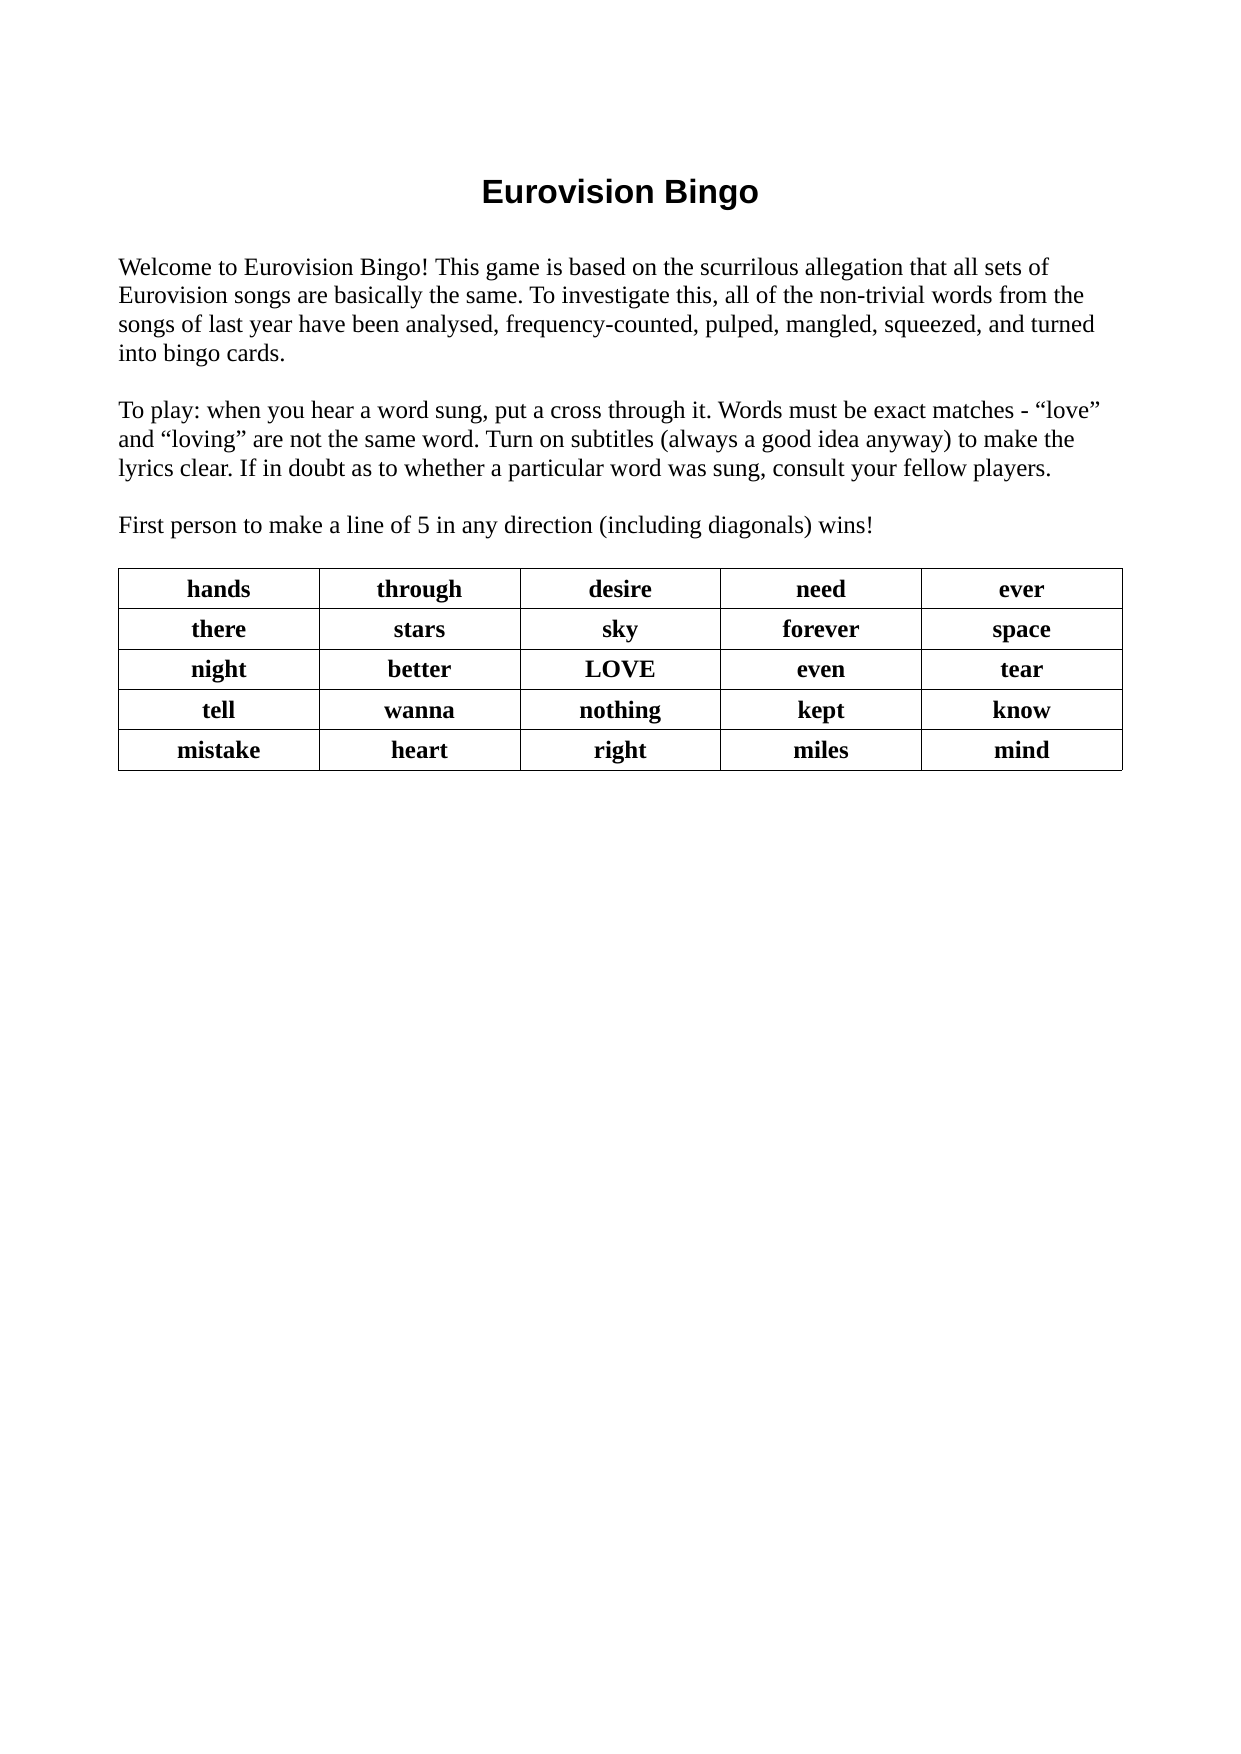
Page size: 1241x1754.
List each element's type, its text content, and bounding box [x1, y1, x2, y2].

table_cell better [320, 650, 520, 689]
table_header hands [119, 569, 319, 608]
table_header through [320, 569, 520, 608]
text First person to make a line of 5 in any direction (including diagonals) wins! [118, 511, 1122, 539]
table_cell heart [320, 730, 520, 769]
table_cell forever [721, 609, 921, 649]
table_cell LOVE [521, 650, 720, 689]
table_cell sky [521, 609, 720, 649]
table_cell stars [320, 609, 520, 649]
table_cell tell [119, 690, 319, 729]
table_cell miles [721, 730, 921, 769]
text To play: when you hear a word sung, put a cross through it. Words must be exact matches - “love” and “loving” are not the same word. Turn on subtitles (always a good idea anyway) to make the lyrics clear. If in doubt as to whether a particular word was sung, consult your fellow players. [118, 396, 1122, 482]
table_cell mind [922, 730, 1122, 769]
table_cell right [521, 730, 720, 769]
table_header need [721, 569, 921, 608]
table_cell nothing [521, 690, 720, 729]
table_header desire [521, 569, 720, 608]
table_cell wanna [320, 690, 520, 729]
table_header ever [922, 569, 1122, 608]
text Welcome to Eurovision Bingo! This game is based on the scurrilous allegation that all sets of Eurovision songs are basically the same. To investigate this, all of the non-trivial words from the songs of last year have been analysed, frequency-counted, pulped, mangled, squeezed, and turned into bingo cards. [118, 252, 1122, 367]
table_cell mistake [119, 730, 319, 769]
subtitle Eurovision Bingo [118, 172, 1122, 211]
table_cell night [119, 650, 319, 689]
table_cell even [721, 650, 921, 689]
table_cell kept [721, 690, 921, 729]
table_cell tear [922, 650, 1122, 689]
table_cell space [922, 609, 1122, 649]
table_cell there [119, 609, 319, 649]
table_cell know [922, 690, 1122, 729]
